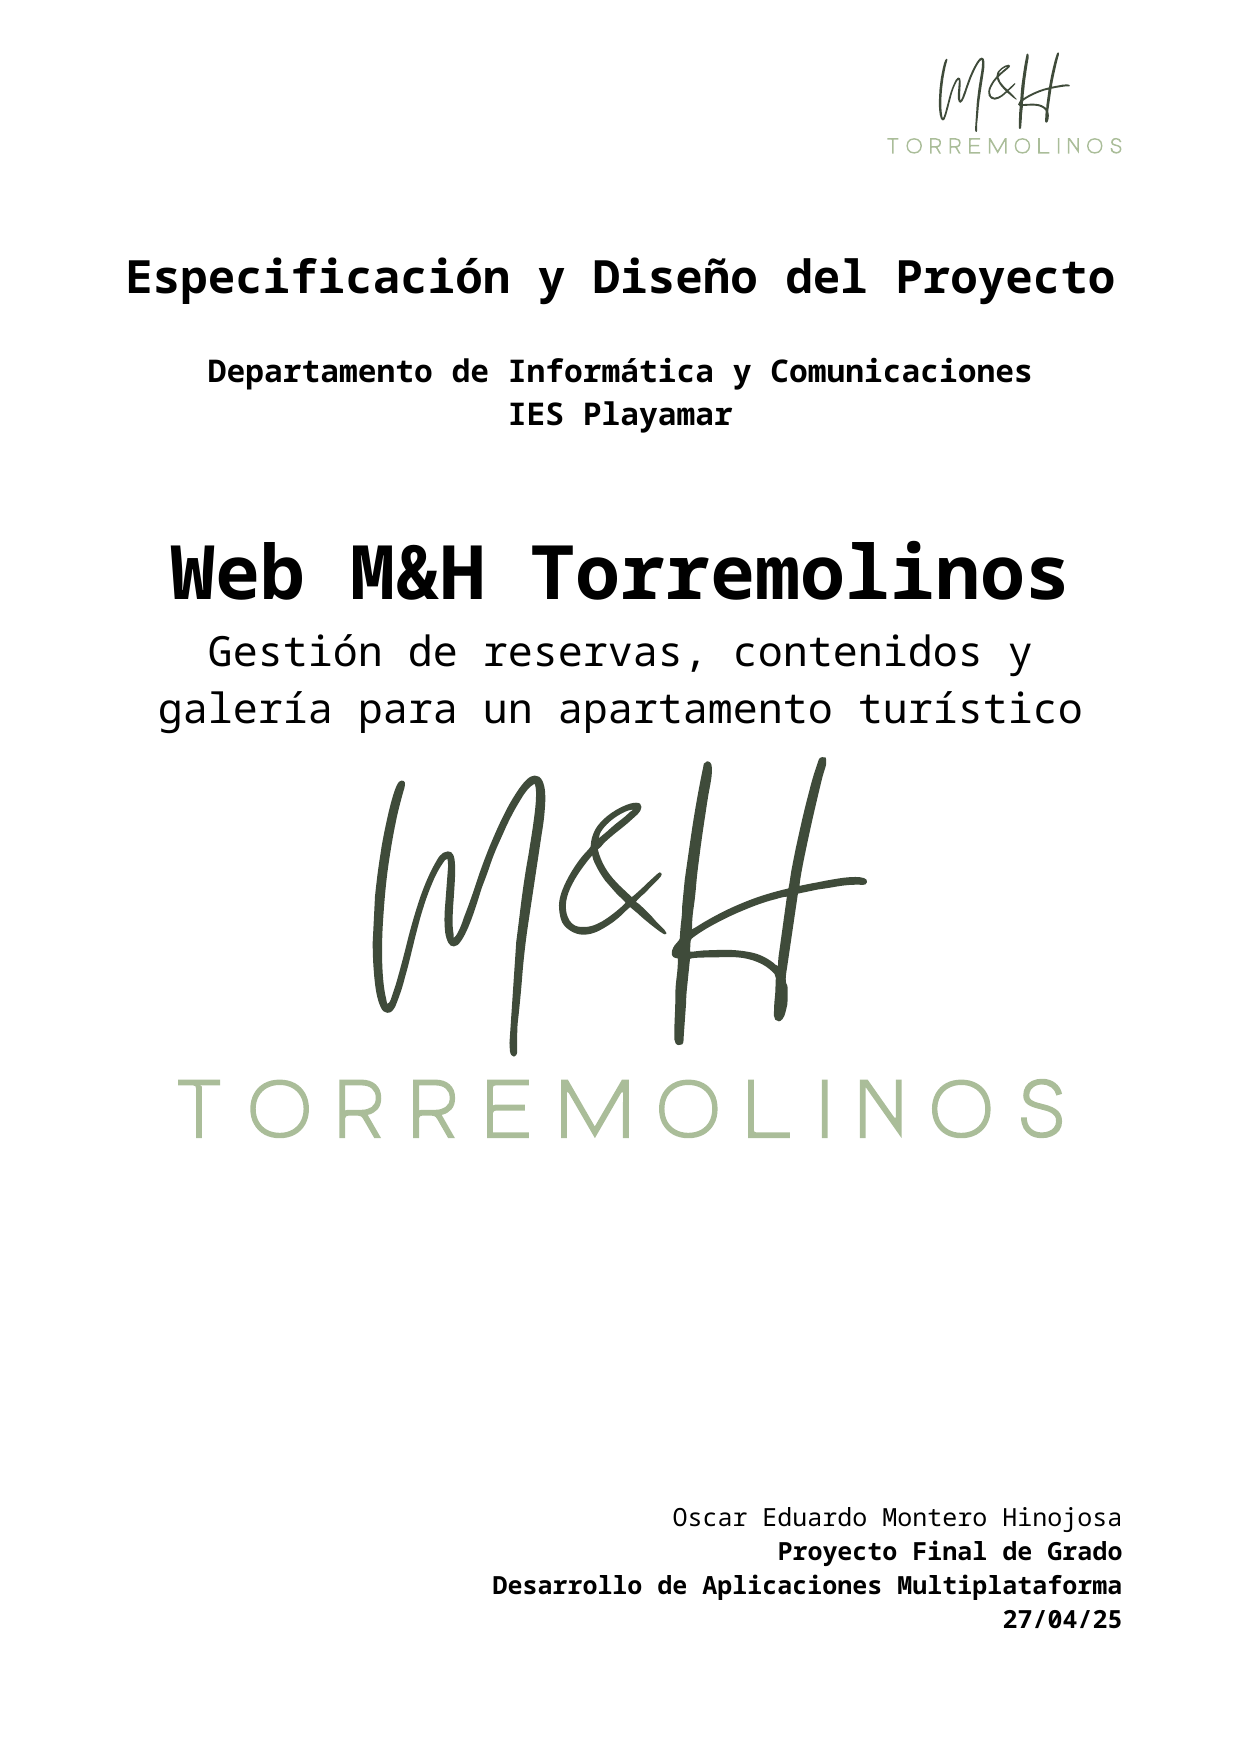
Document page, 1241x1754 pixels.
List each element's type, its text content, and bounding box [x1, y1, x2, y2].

text Especificación y Diseño del Proyecto [118, 244, 1122, 306]
text Web M&H Torremolinos [118, 519, 1122, 622]
text IES Playamar [118, 392, 1122, 434]
text Gestión de reservas, contenidos y galería para un apartamento turístico [118, 622, 1122, 735]
text Departamento de Informática y Comunicaciones [118, 349, 1122, 392]
